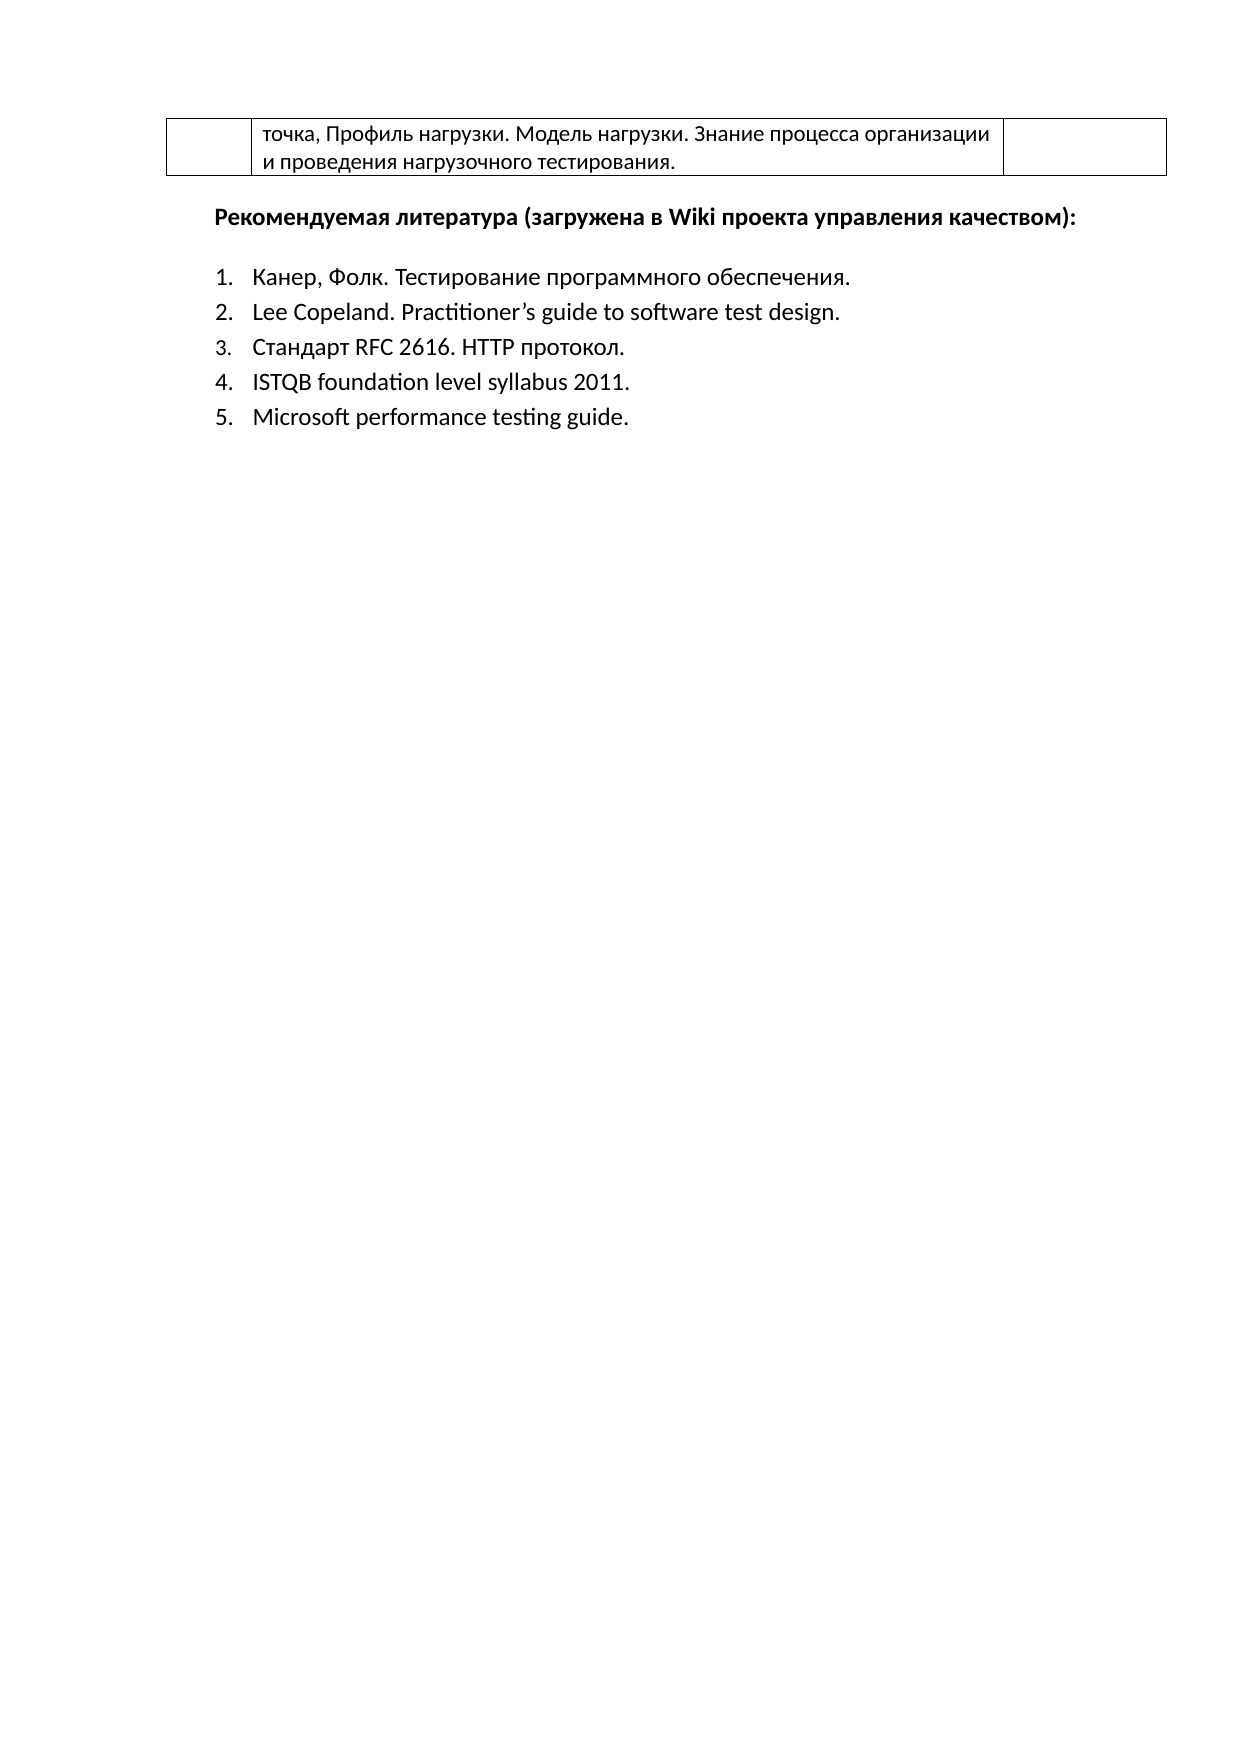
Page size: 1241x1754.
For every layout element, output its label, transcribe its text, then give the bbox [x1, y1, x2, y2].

table_cell [1004, 119, 1166, 175]
list ISTQB foundation level syllabus 2011. [215, 366, 1152, 397]
list Microsoft performance testing guide. [215, 401, 1152, 432]
text Рекомендуемая литература (загружена в Wiki проекта управления качеством): [214, 201, 1152, 232]
list Канер, Фолк. Тестирование программного обеспечения. [215, 261, 1152, 292]
table_cell точка, Профиль нагрузки. Модель нагрузки. Знание процесса организации и проведения нагрузочного тестирования. [252, 119, 1003, 175]
table_cell [167, 119, 251, 175]
list Стандарт RFC 2616. HTTP протокол. [215, 331, 1152, 362]
list Lee Copeland. Practitioner’s guide to software test design. [215, 296, 1152, 327]
